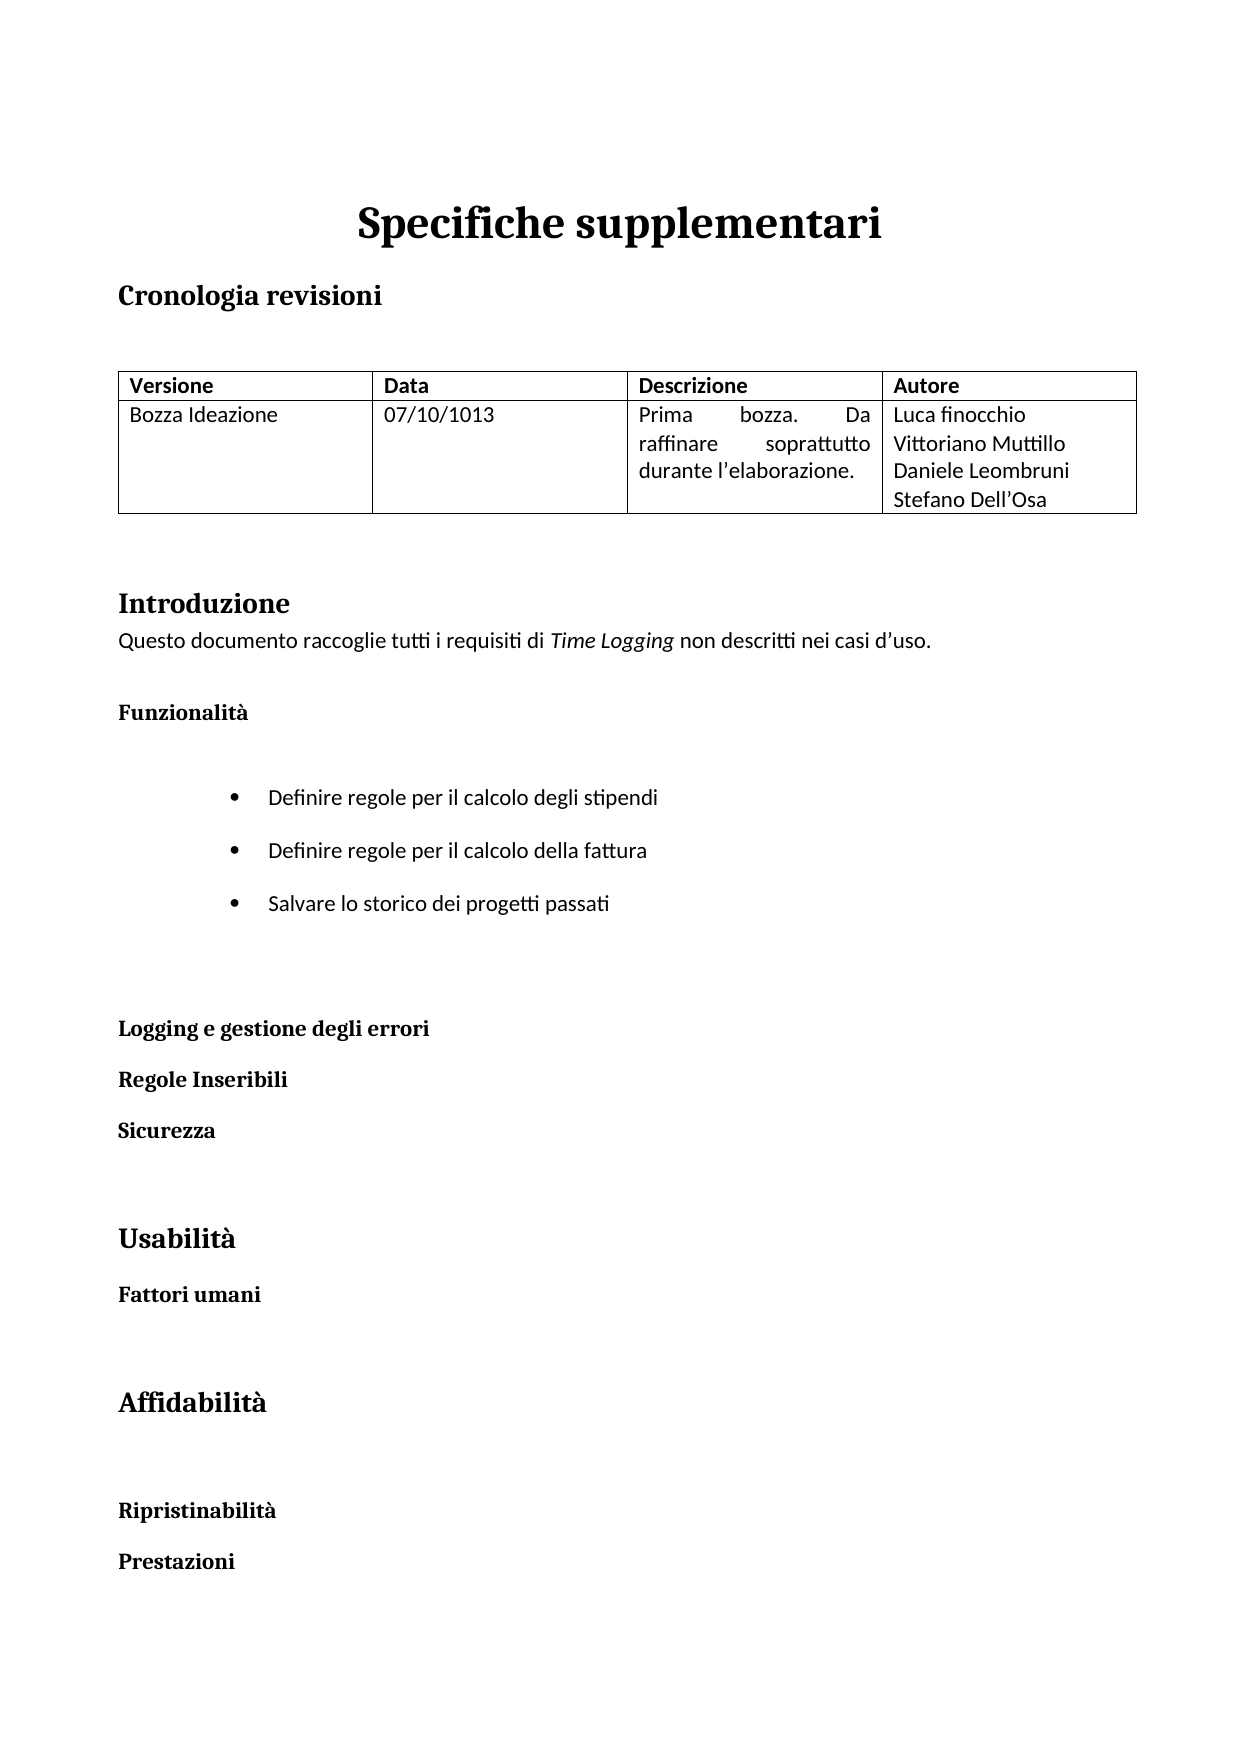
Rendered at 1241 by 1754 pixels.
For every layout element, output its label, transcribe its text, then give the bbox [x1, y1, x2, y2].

table_header Versione [119, 372, 372, 399]
subtitle Specifiche supplementari [118, 198, 1122, 250]
table_cell Bozza Ideazione [119, 401, 372, 513]
subtitle Sicurezza [118, 1118, 1122, 1144]
list Definire regole per il calcolo della fattura [231, 836, 1122, 864]
subtitle Usabilità [118, 1222, 1122, 1256]
list Definire regole per il calcolo degli stipendi [231, 783, 1122, 811]
subtitle Funzionalità [118, 700, 1122, 726]
subtitle Cronologia revisioni [118, 279, 1122, 312]
subtitle Ripristinabilità [118, 1498, 1122, 1524]
table_header Autore [883, 372, 1136, 399]
table_cell Prima bozza. Da raffinare soprattutto durante l’elaborazione. [628, 401, 882, 513]
table_cell Luca finocchio Vittoriano Muttillo Daniele Leombruni Stefano Dell’Osa [883, 401, 1136, 513]
table_header Data [373, 372, 627, 399]
subtitle Affidabilità [118, 1386, 1122, 1419]
subtitle Fattori umani [118, 1282, 1122, 1308]
table_header Descrizione [628, 372, 882, 399]
subtitle Prestazioni [118, 1549, 1122, 1576]
subtitle Logging e gestione degli errori [118, 1016, 1122, 1042]
subtitle Introduzione [118, 588, 1122, 621]
text Questo documento raccoglie tutti i requisiti di Time Logging non descritti nei casi d’uso. [118, 626, 1122, 654]
list Salvare lo storico dei progetti passati [231, 889, 1122, 917]
subtitle Regole Inseribili [118, 1067, 1122, 1093]
table_cell 07/10/1013 [373, 401, 627, 513]
